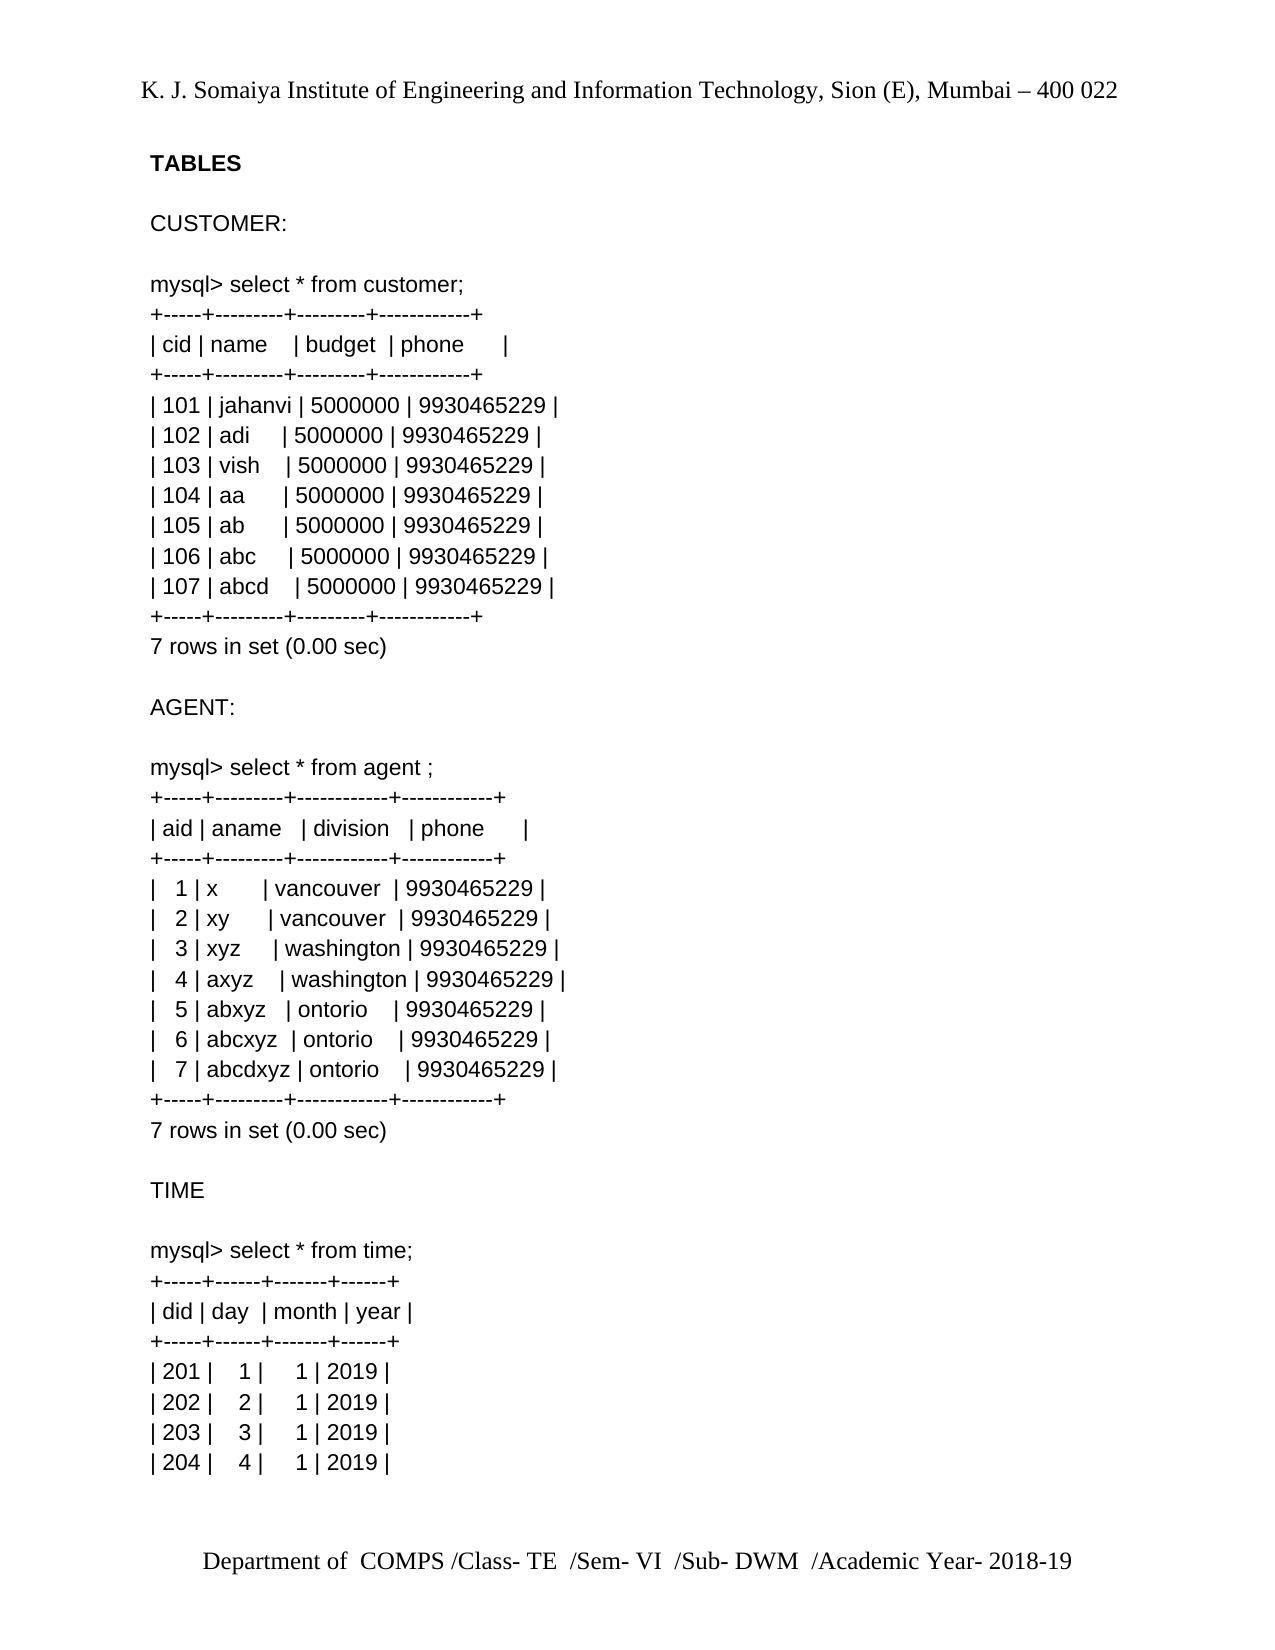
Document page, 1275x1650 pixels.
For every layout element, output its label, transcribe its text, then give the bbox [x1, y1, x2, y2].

text | 7 | abcdxyz | ontorio | 9930465229 | [150, 1056, 1125, 1083]
text TABLES [150, 150, 1125, 176]
text | 5 | abxyz | ontorio | 9930465229 | [150, 996, 1125, 1022]
text +-----+---------+---------+------------+ [150, 603, 1125, 629]
text | cid | name | budget | phone | [150, 331, 1125, 358]
text mysql> select * from time; [150, 1237, 1125, 1264]
text | 3 | xyz | washington | 9930465229 | [150, 935, 1125, 962]
text mysql> select * from customer; [150, 271, 1125, 297]
text AGENT: [150, 694, 1125, 720]
text | 104 | aa | 5000000 | 9930465229 | [150, 482, 1125, 509]
text | 101 | jahanvi | 5000000 | 9930465229 | [150, 392, 1125, 418]
text +-----+---------+------------+------------+ [150, 845, 1125, 871]
text | 201 | 1 | 1 | 2019 | [150, 1358, 1125, 1385]
text +-----+---------+---------+------------+ [150, 361, 1125, 388]
text | 4 | axyz | washington | 9930465229 | [150, 966, 1125, 992]
text | aid | aname | division | phone | [150, 814, 1125, 841]
text | 203 | 3 | 1 | 2019 | [150, 1419, 1125, 1445]
text +-----+------+-------+------+ [150, 1268, 1125, 1294]
text | 102 | adi | 5000000 | 9930465229 | [150, 422, 1125, 448]
text TIME [150, 1177, 1125, 1203]
text 7 rows in set (0.00 sec) [150, 1117, 1125, 1143]
text | 107 | abcd | 5000000 | 9930465229 | [150, 573, 1125, 599]
text | did | day | month | year | [150, 1298, 1125, 1324]
text +-----+---------+---------+------------+ [150, 301, 1125, 327]
text | 2 | xy | vancouver | 9930465229 | [150, 905, 1125, 932]
text +-----+---------+------------+------------+ [150, 1086, 1125, 1113]
text | 202 | 2 | 1 | 2019 | [150, 1388, 1125, 1415]
text +-----+------+-------+------+ [150, 1328, 1125, 1354]
text | 204 | 4 | 1 | 2019 | [150, 1449, 1125, 1475]
text CUSTOMER: [150, 210, 1125, 237]
text mysql> select * from agent ; [150, 754, 1125, 781]
text 7 rows in set (0.00 sec) [150, 633, 1125, 660]
text +-----+---------+------------+------------+ [150, 784, 1125, 811]
text | 103 | vish | 5000000 | 9930465229 | [150, 452, 1125, 478]
text | 6 | abcxyz | ontorio | 9930465229 | [150, 1026, 1125, 1052]
text | 105 | ab | 5000000 | 9930465229 | [150, 512, 1125, 539]
text | 106 | abc | 5000000 | 9930465229 | [150, 543, 1125, 569]
text | 1 | x | vancouver | 9930465229 | [150, 875, 1125, 901]
